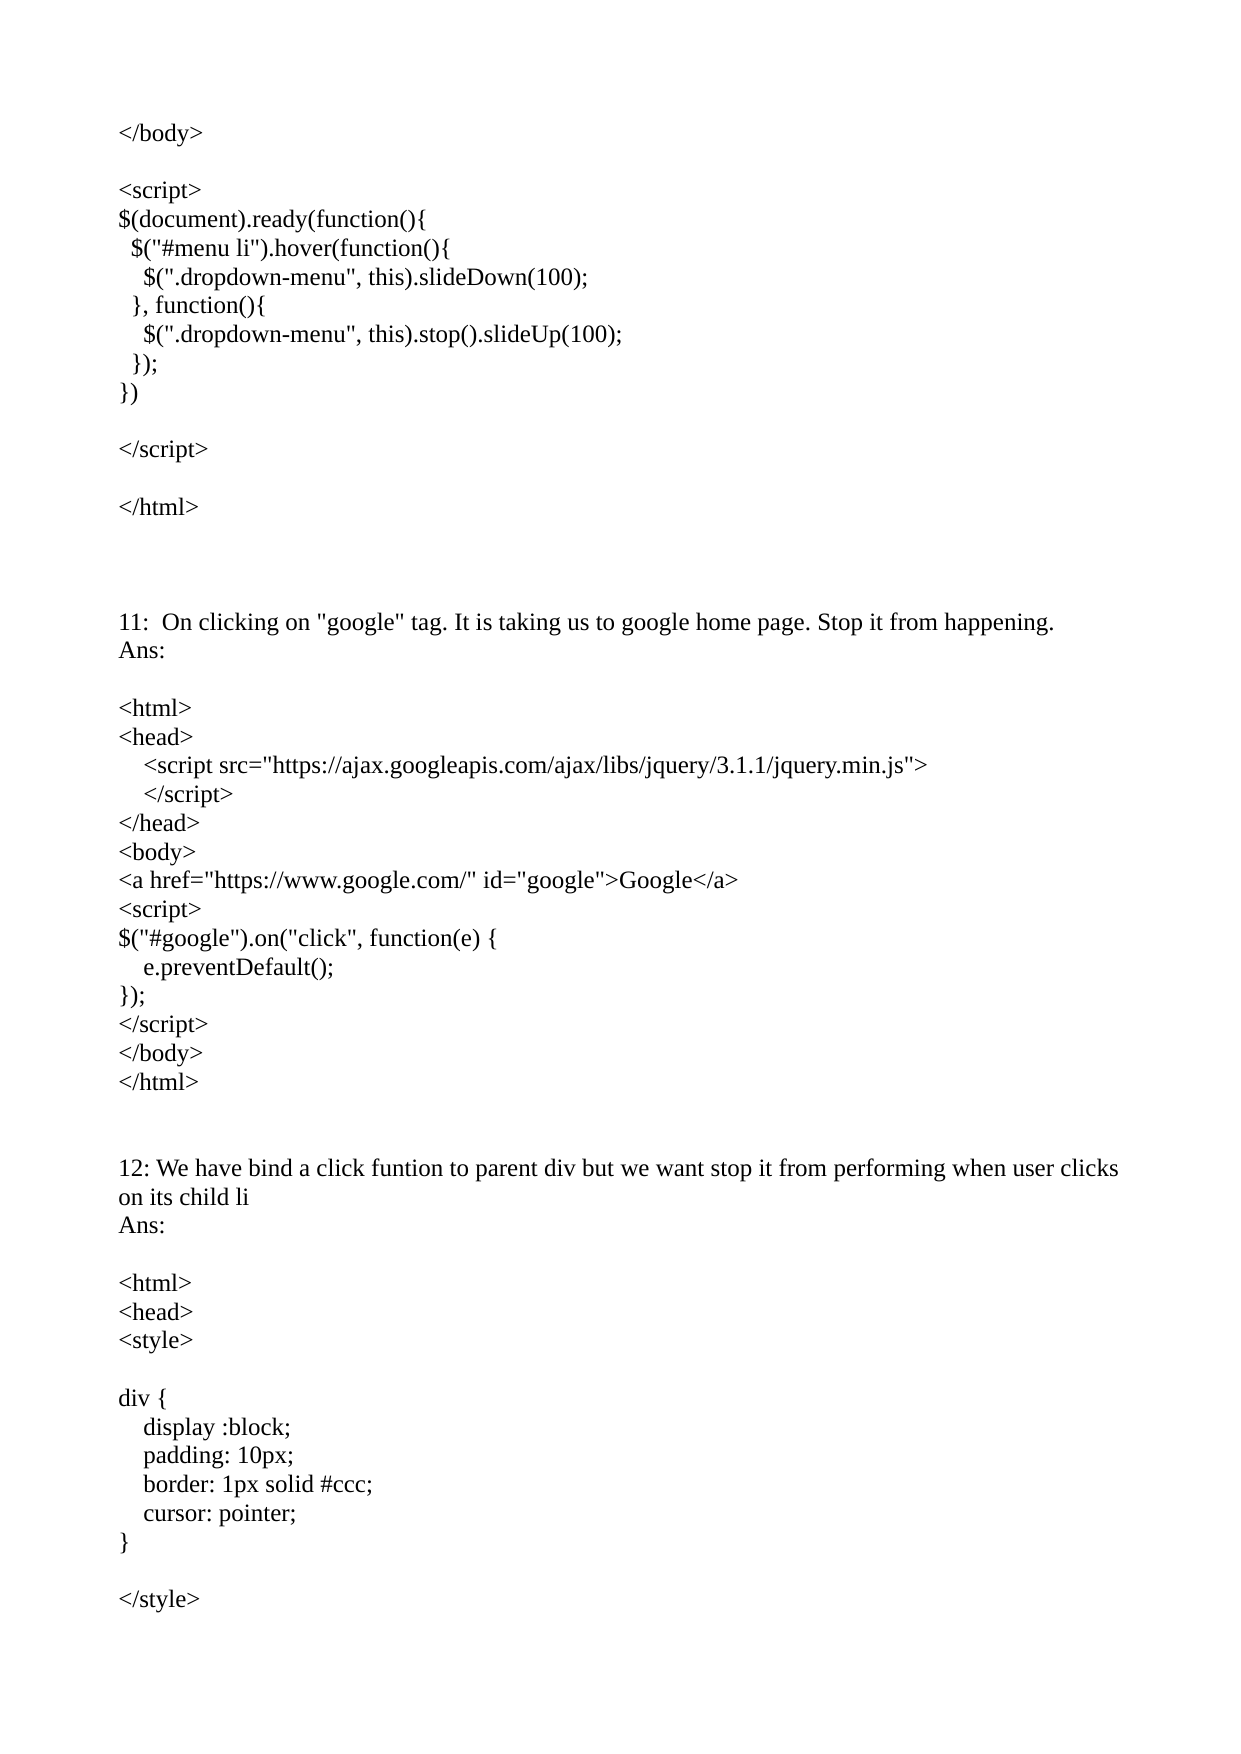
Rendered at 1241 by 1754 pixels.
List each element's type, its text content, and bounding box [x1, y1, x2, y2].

text }); [118, 348, 1122, 377]
text </html> [118, 1067, 1122, 1096]
text </script> [118, 434, 1122, 463]
text </script> [118, 1009, 1122, 1038]
text } [118, 1527, 1122, 1556]
text display :block; [118, 1412, 1122, 1441]
text <head> [118, 1297, 1122, 1326]
text </html> [118, 492, 1122, 521]
text <body> [118, 837, 1122, 866]
text <script> [118, 176, 1122, 204]
text }, function(){ [118, 291, 1122, 319]
text </script> [118, 779, 1122, 808]
text <head> [118, 722, 1122, 751]
text cursor: pointer; [118, 1498, 1122, 1527]
text }) [118, 377, 1122, 406]
text <style> [118, 1326, 1122, 1354]
text <a href="https://www.google.com/" id="google">Google</a> [118, 866, 1122, 894]
text e.preventDefault(); [118, 952, 1122, 981]
text <script> [118, 894, 1122, 923]
text $(".dropdown-menu", this).slideDown(100); [118, 262, 1122, 291]
text $("#menu li").hover(function(){ [118, 233, 1122, 262]
text </body> [118, 1038, 1122, 1067]
text $(".dropdown-menu", this).stop().slideUp(100); [118, 319, 1122, 348]
text 11: On clicking on "google" tag. It is taking us to google home page. Stop it from happening. [118, 607, 1122, 636]
text div { [118, 1383, 1122, 1412]
text padding: 10px; [118, 1441, 1122, 1469]
text $(document).ready(function(){ [118, 204, 1122, 233]
text Ans: [118, 636, 1122, 664]
text <script src="https://ajax.googleapis.com/ajax/libs/jquery/3.1.1/jquery.min.js"> [118, 751, 1122, 779]
text Ans: [118, 1211, 1122, 1239]
text </body> [118, 118, 1122, 147]
text </style> [118, 1584, 1122, 1613]
text <html> [118, 1268, 1122, 1297]
text $("#google").on("click", function(e) { [118, 923, 1122, 952]
text </head> [118, 808, 1122, 837]
text 12: We have bind a click funtion to parent div but we want stop it from performing when user clicks on its child li [118, 1153, 1122, 1211]
text }); [118, 981, 1122, 1009]
text border: 1px solid #ccc; [118, 1469, 1122, 1498]
text <html> [118, 693, 1122, 722]
